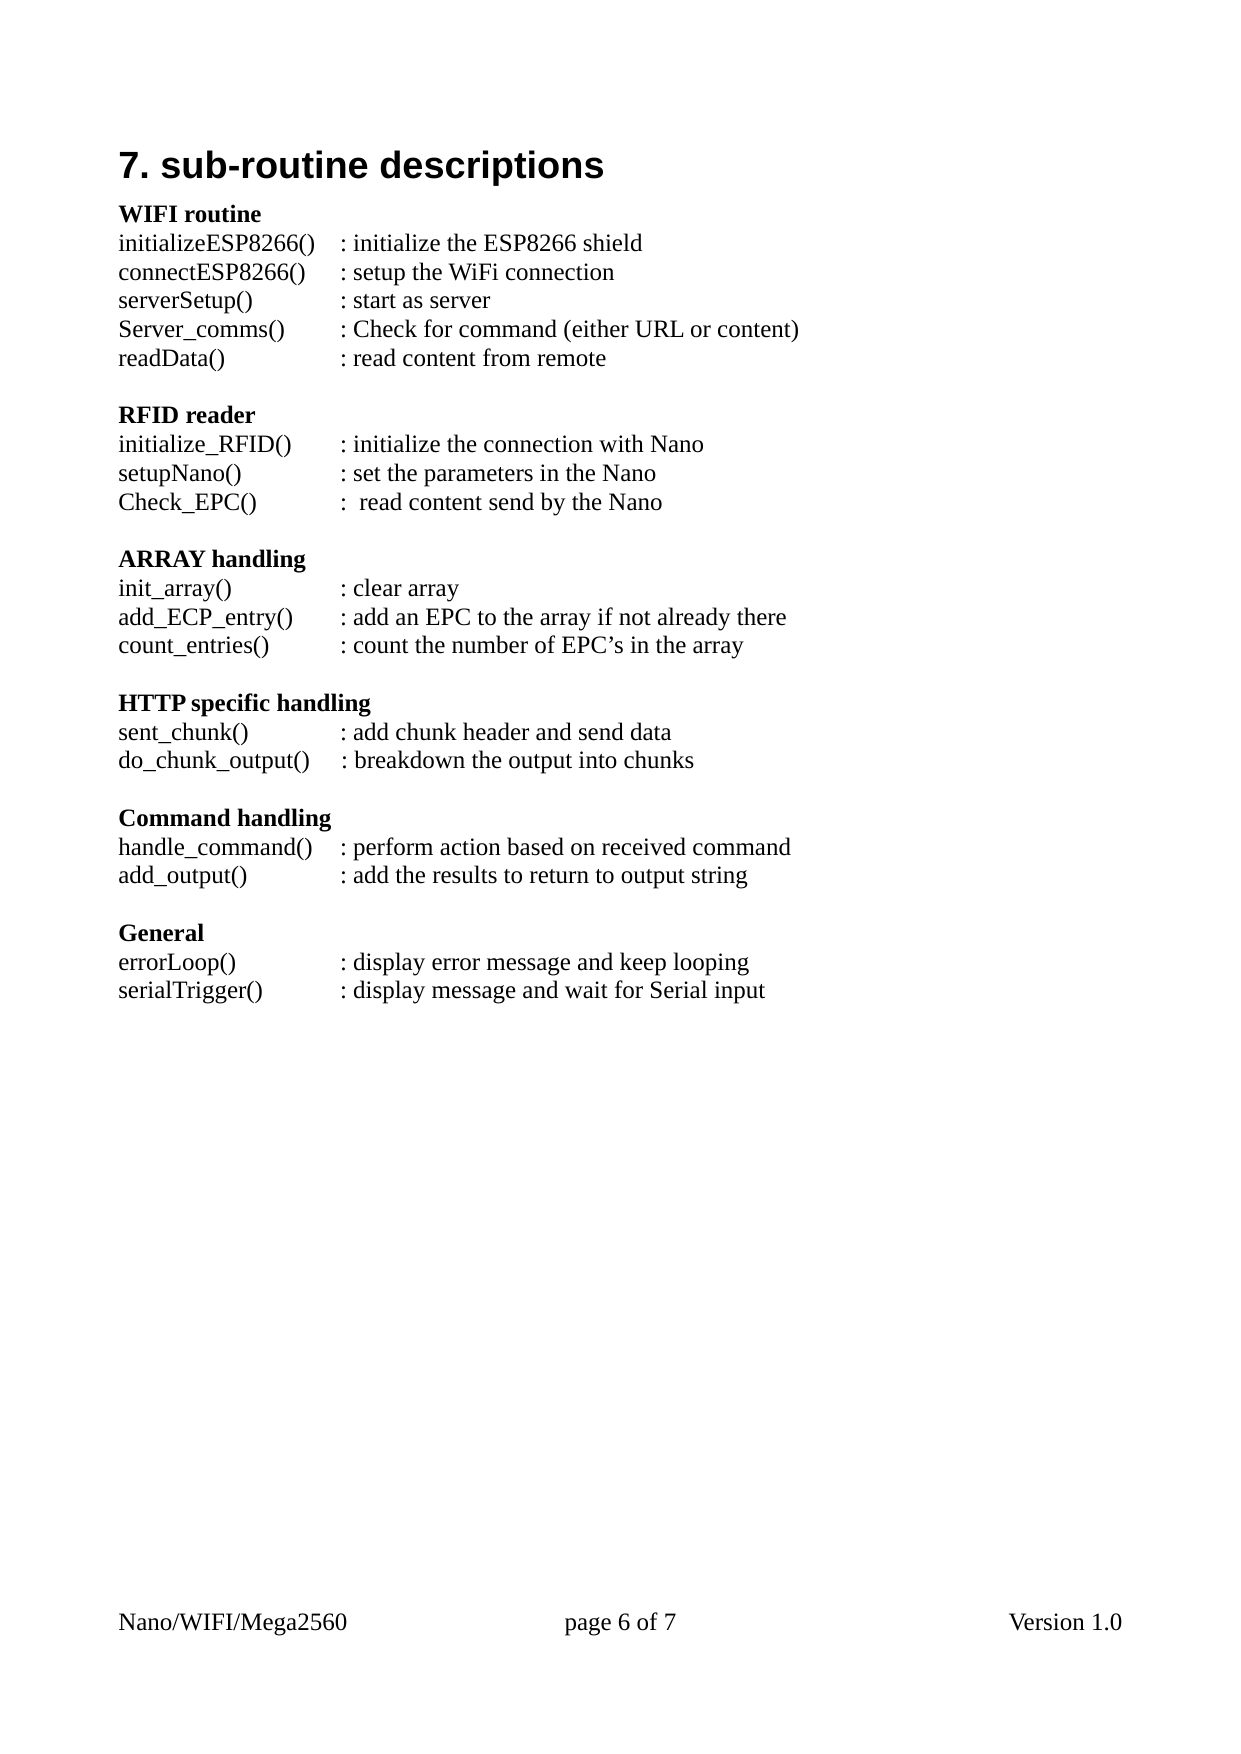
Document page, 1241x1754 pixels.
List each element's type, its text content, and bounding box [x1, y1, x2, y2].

text initializeESP8266() : initialize the ESP8266 shield [118, 228, 1122, 257]
text WIFI routine [118, 199, 1122, 228]
subtitle 7. sub-routine descriptions [118, 143, 1122, 187]
text readData() : read content from remote [118, 343, 1122, 372]
text add_output() : add the results to return to output string [118, 861, 1122, 889]
text handle_command() : perform action based on received command [118, 832, 1122, 861]
text Server_comms() : Check for command (either URL or content) [118, 314, 1122, 343]
text add_ECP_entry() : add an EPC to the array if not already there [118, 602, 1122, 631]
text serialTrigger() : display message and wait for Serial input [118, 976, 1122, 1004]
text init_array() : clear array [118, 573, 1122, 602]
text initialize_RFID() : initialize the connection with Nano [118, 429, 1122, 458]
text RFID reader [118, 401, 1122, 429]
text General [118, 918, 1122, 947]
text do_chunk_output() : breakdown the output into chunks [118, 746, 1122, 774]
text count_entries() : count the number of EPC’s in the array [118, 631, 1122, 659]
text Command handling [118, 803, 1122, 832]
text errorLoop() : display error message and keep looping [118, 947, 1122, 976]
text HTTP specific handling [118, 688, 1122, 717]
text sent_chunk() : add chunk header and send data [118, 717, 1122, 746]
text setupNano() : set the parameters in the Nano [118, 458, 1122, 487]
text serverSetup() : start as server [118, 286, 1122, 314]
text connectESP8266() : setup the WiFi connection [118, 257, 1122, 286]
text Check_EPC() : read content send by the Nano [118, 487, 1122, 516]
text ARRAY handling [118, 544, 1122, 573]
